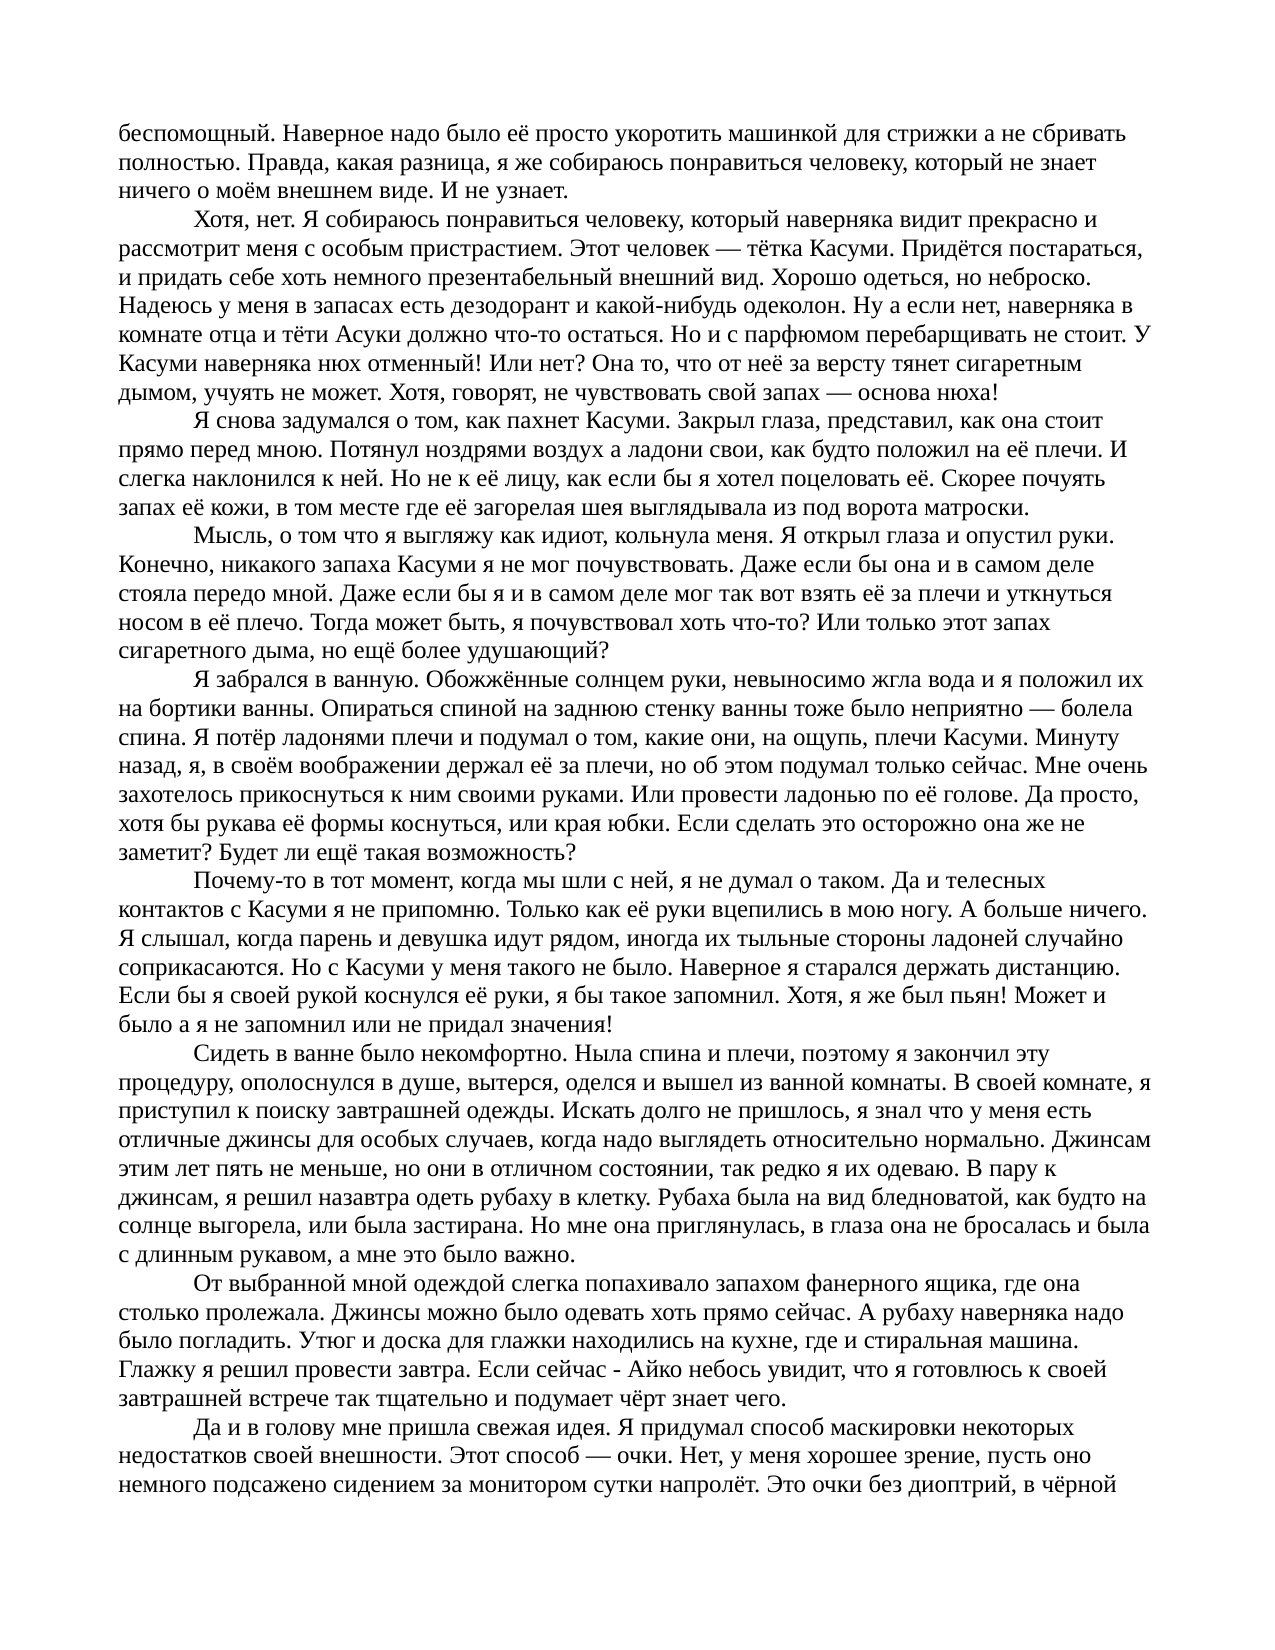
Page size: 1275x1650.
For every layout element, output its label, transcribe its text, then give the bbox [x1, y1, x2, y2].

text Да и в голову мне пришла свежая идея. Я придумал способ маскировки некоторых недостатков своей внешности. Этот способ — очки. Нет, у меня хорошее зрение, пусть оно немного подсажено сидением за монитором сутки напролёт. Это очки без диоптрий, в чёрной [118, 1412, 1157, 1498]
text Почему-то в тот момент, когда мы шли с ней, я не думал о таком. Да и телесных контактов с Касуми я не припомню. Только как её руки вцепились в мою ногу. А больше ничего. Я слышал, когда парень и девушка идут рядом, иногда их тыльные стороны ладоней случайно соприкасаются. Но с Касуми у меня такого не было. Наверное я старался держать дистанцию. Если бы я своей рукой коснулся её руки, я бы такое запомнил. Хотя, я же был пьян! Может и было а я не запомнил или не придал значения! [118, 866, 1157, 1038]
text Я забрался в ванную. Обожжённые солнцем руки, невыносимо жгла вода и я положил их на бортики ванны. Опираться спиной на заднюю стенку ванны тоже было неприятно — болела спина. Я потёр ладонями плечи и подумал о том, какие они, на ощупь, плечи Касуми. Минуту назад, я, в своём воображении держал её за плечи, но об этом подумал только сейчас. Мне очень захотелось прикоснуться к ним своими руками. Или провести ладонью по её голове. Да просто, хотя бы рукава её формы коснуться, или края юбки. Если сделать это осторожно она же не заметит? Будет ли ещё такая возможность? [118, 664, 1157, 866]
text Мысль, о том что я выгляжу как идиот, кольнула меня. Я открыл глаза и опустил руки. Конечно, никакого запаха Касуми я не мог почувствовать. Даже если бы она и в самом деле стояла передо мной. Даже если бы я и в самом деле мог так вот взять её за плечи и уткнуться носом в её плечо. Тогда может быть, я почувствовал хоть что-то? Или только этот запах сигаретного дыма, но ещё более удушающий? [118, 521, 1157, 664]
text Хотя, нет. Я собираюсь понравиться человеку, который наверняка видит прекрасно и рассмотрит меня с особым пристрастием. Этот человек — тётка Касуми. Придётся постараться, и придать себе хоть немного презентабельный внешний вид. Хорошо одеться, но неброско. Надеюсь у меня в запасах есть дезодорант и какой-нибудь одеколон. Ну а если нет, наверняка в комнате отца и тёти Асуки должно что-то остаться. Но и с парфюмом перебарщивать не стоит. У Касуми наверняка нюх отменный! Или нет? Она то, что от неё за версту тянет сигаретным дымом, учуять не может. Хотя, говорят, не чувствовать свой запах — основа нюха! [118, 204, 1157, 406]
text От выбранной мной одеждой слегка попахивало запахом фанерного ящика, где она столько пролежала. Джинсы можно было одевать хоть прямо сейчас. А рубаху наверняка надо было погладить. Утюг и доска для глажки находились на кухне, где и стиральная машина. Глажку я решил провести завтра. Если сейчас - Айко небось увидит, что я готовлюсь к своей завтрашней встрече так тщательно и подумает чёрт знает чего. [118, 1268, 1157, 1412]
text Сидеть в ванне было некомфортно. Ныла спина и плечи, поэтому я закончил эту процедуру, ополоснулся в душе, вытерся, оделся и вышел из ванной комнаты. В своей комнате, я приступил к поиску завтрашней одежды. Искать долго не пришлось, я знал что у меня есть отличные джинсы для особых случаев, когда надо выглядеть относительно нормально. Джинсам этим лет пять не меньше, но они в отличном состоянии, так редко я их одеваю. В пару к джинсам, я решил назавтра одеть рубаху в клетку. Рубаха была на вид бледноватой, как будто на солнце выгорела, или была застирана. Но мне она приглянулась, в глаза она не бросалась и была с длинным рукавом, а мне это было важно. [118, 1038, 1157, 1268]
text Я снова задумался о том, как пахнет Касуми. Закрыл глаза, представил, как она стоит прямо перед мною. Потянул ноздрями воздух а ладони свои, как будто положил на её плечи. И слегка наклонился к ней. Но не к её лицу, как если бы я хотел поцеловать её. Скорее почуять запах её кожи, в том месте где её загорелая шея выглядывала из под ворота матроски. [118, 406, 1157, 521]
text беспомощный. Наверное надо было её просто укоротить машинкой для стрижки а не сбривать полностью. Правда, какая разница, я же собираюсь понравиться человеку, который не знает ничего о моём внешнем виде. И не узнает. [118, 118, 1157, 204]
